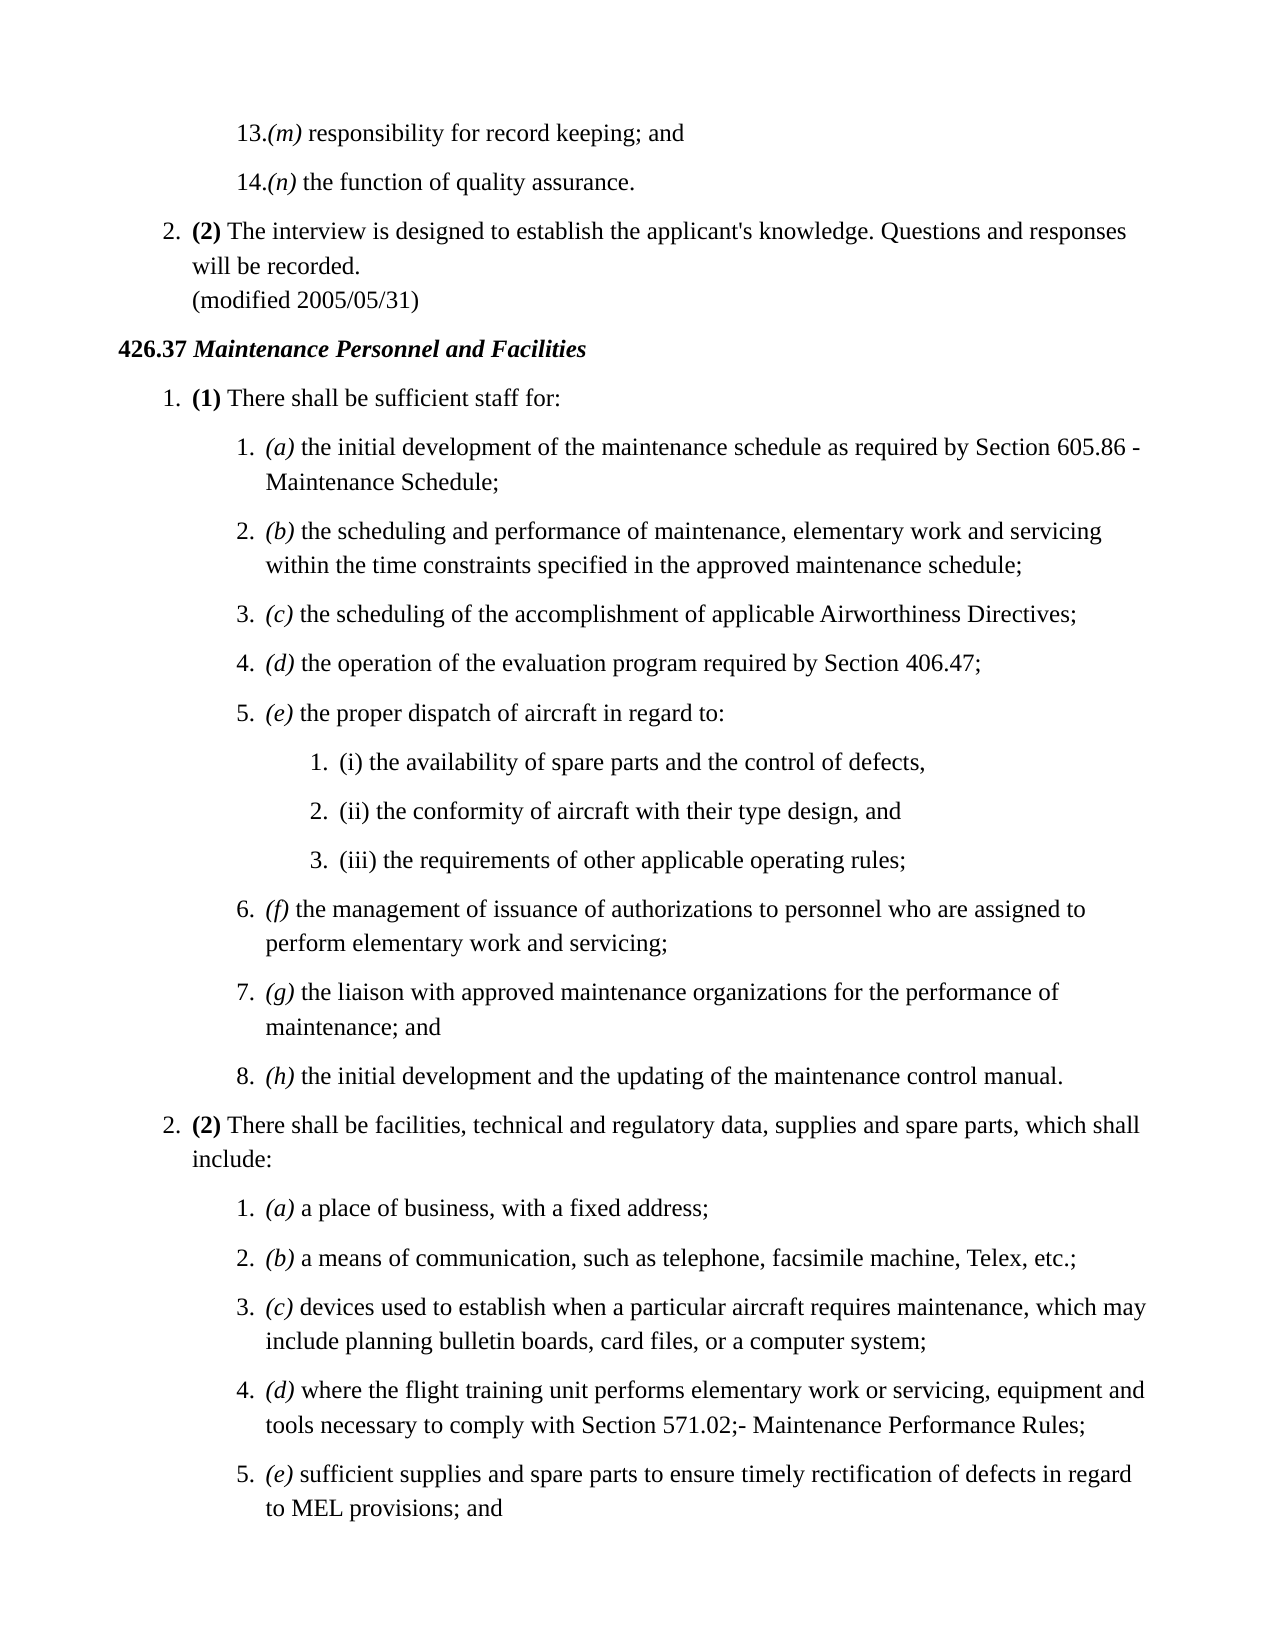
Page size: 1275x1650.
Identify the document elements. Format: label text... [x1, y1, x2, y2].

list (c) the scheduling of the accomplishment of applicable Airworthiness Directives; [236, 599, 1157, 628]
text 426.37 Maintenance Personnel and Facilities [118, 334, 1157, 363]
list (m) responsibility for record keeping; and [236, 118, 1157, 147]
list (b) a means of communication, such as telephone, facsimile machine, Telex, etc.; [236, 1243, 1157, 1271]
list (d) the operation of the evaluation program required by Section 406.47; [236, 648, 1157, 677]
list (c) devices used to establish when a particular aircraft requires maintenance, which may include planning bulletin boards, card files, or a computer system; [236, 1292, 1157, 1355]
list (b) the scheduling and performance of maintenance, elementary work and servicing within the time constraints specified in the approved maintenance schedule; [236, 516, 1157, 579]
list (i) the availability of spare parts and the control of defects, [309, 747, 1157, 775]
list (1) There shall be sufficient staff for: [162, 383, 1157, 412]
list (ii) the conformity of aircraft with their type design, and [309, 796, 1157, 824]
list (iii) the requirements of other applicable operating rules; [309, 845, 1157, 873]
list (a) the initial development of the maintenance schedule as required by Section 605.86 - Maintenance Schedule; [236, 432, 1157, 496]
list (d) where the flight training unit performs elementary work or servicing, equipment and tools necessary to comply with Section 571.02;- Maintenance Performance Rules; [236, 1375, 1157, 1438]
list (a) a place of business, with a fixed address; [236, 1193, 1157, 1222]
list (2) There shall be facilities, technical and regulatory data, supplies and spare parts, which shall include: [162, 1110, 1157, 1173]
list (h) the initial development and the updating of the maintenance control manual. [236, 1061, 1157, 1090]
list (n) the function of quality assurance. [236, 167, 1157, 196]
list (e) the proper dispatch of aircraft in regard to: [236, 698, 1157, 726]
list (e) sufficient supplies and spare parts to ensure timely rectification of defects in regard to MEL provisions; and [236, 1459, 1157, 1522]
list (g) the liaison with approved maintenance organizations for the performance of maintenance; and [236, 977, 1157, 1041]
list (f) the management of issuance of authorizations to personnel who are assigned to perform elementary work and servicing; [236, 894, 1157, 957]
list (2) The interview is designed to establish the applicant's knowledge. Questions and responses will be recorded. (modified 2005/05/31) [162, 216, 1157, 314]
